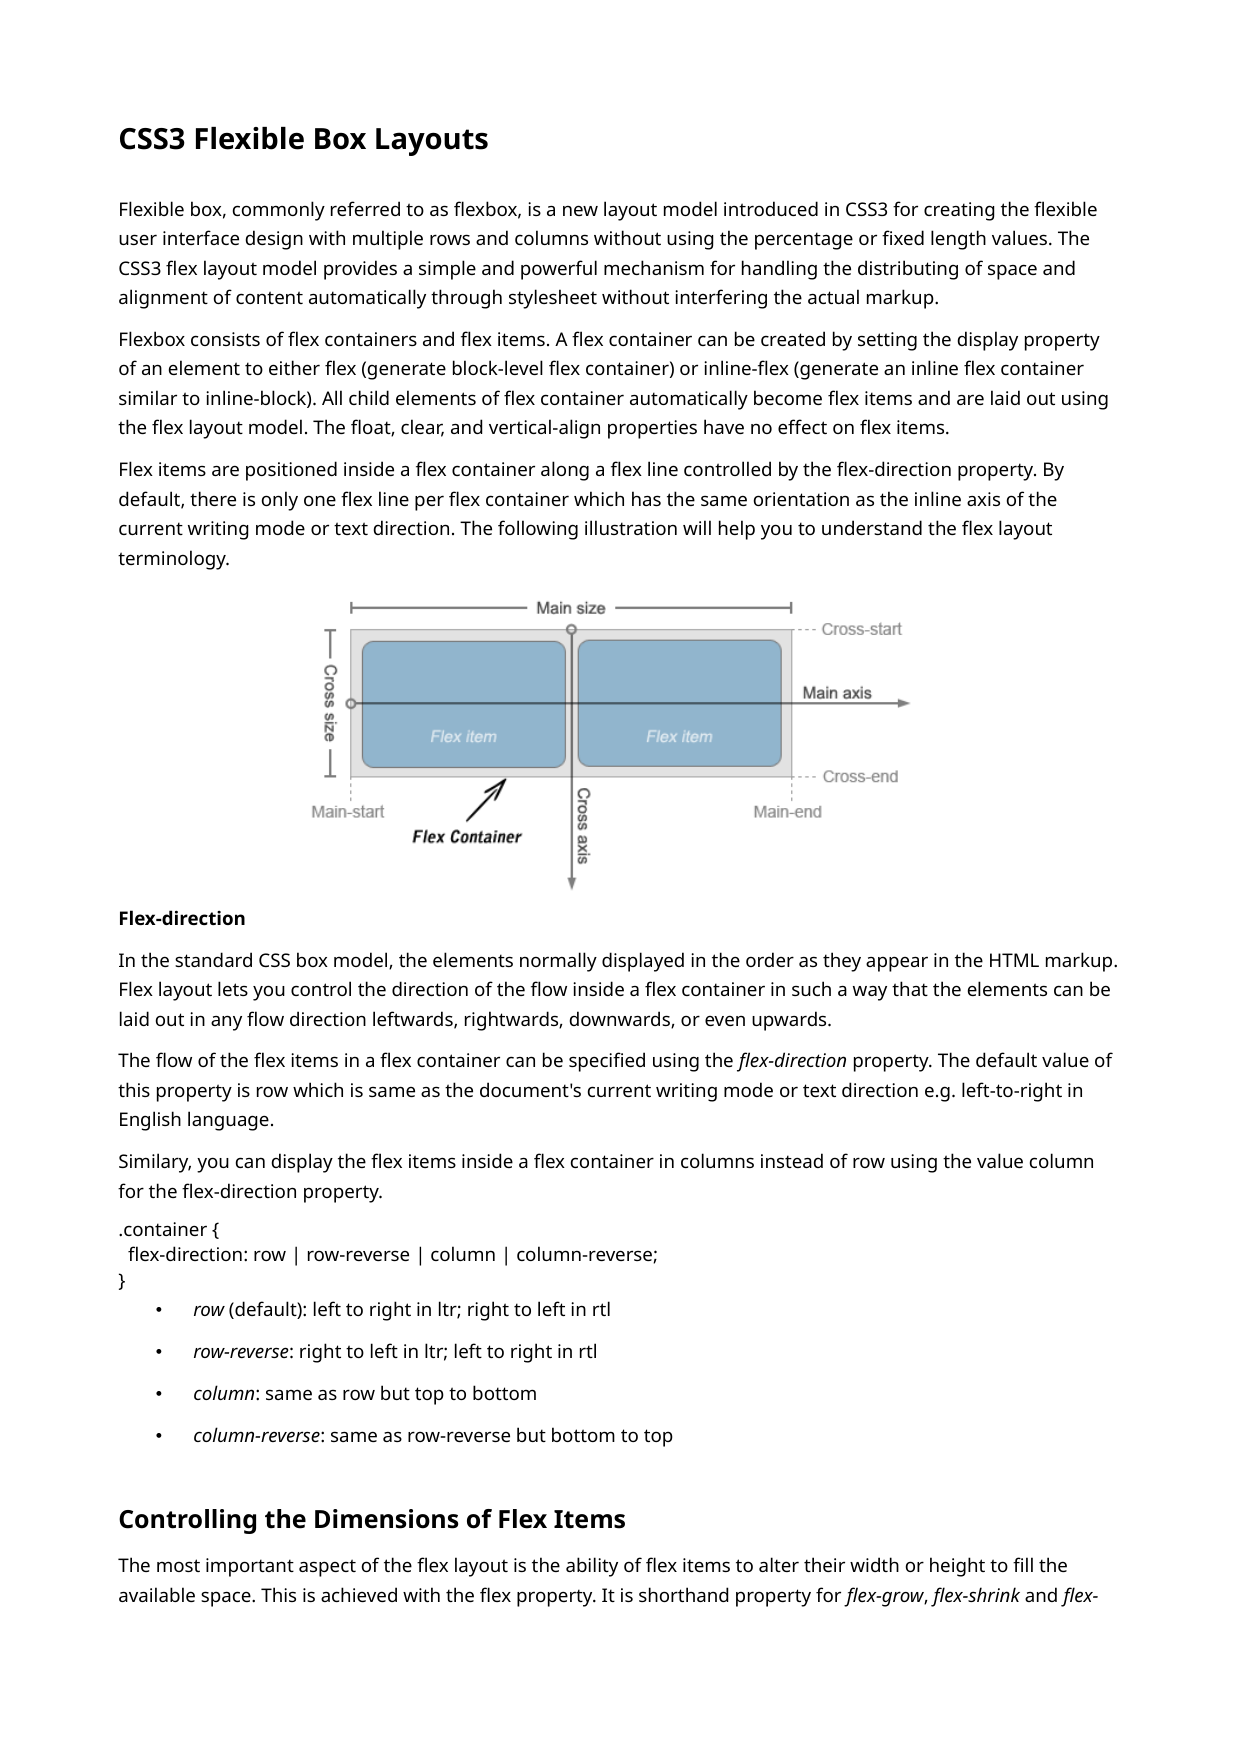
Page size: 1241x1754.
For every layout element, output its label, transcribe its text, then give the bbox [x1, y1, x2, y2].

text CSS3 Flexible Box Layouts [118, 118, 1122, 158]
picture [274, 582, 966, 906]
text flex-direction: row | row-reverse | column | column-reverse; [118, 1242, 1122, 1267]
text .container { [118, 1216, 1122, 1242]
list row-reverse: right to left in ltr; left to right in rtl [156, 1334, 1122, 1364]
text Flex-direction [118, 583, 1122, 931]
text The most important aspect of the flex layout is the ability of flex items to alter their width or height to fill the available space. This is achieved with the flex property. It is shorthand property for flex-grow, flex-shrink and flex- [118, 1548, 1122, 1607]
list column-reverse: same as row-reverse but bottom to top [156, 1418, 1122, 1448]
text Flex items are positioned inside a flex container along a flex line controlled by the flex-direction property. By default, there is only one flex line per flex container which has the same orientation as the inline axis of the current writing mode or text direction. The following illustration will help you to understand the flex layout terminology. [118, 452, 1122, 570]
text Flexible box, commonly referred to as flexbox, is a new layout model introduced in CSS3 for creating the flexible user interface design with multiple rows and columns without using the percentage or fixed length values. The CSS3 flex layout model provides a simple and powerful mechanism for handling the distributing of space and alignment of content automatically through stylesheet without interfering the actual markup. [118, 192, 1122, 310]
text Similary, you can display the flex items inside a flex container in columns instead of row using the value column for the flex-direction property. [118, 1145, 1122, 1204]
text The flow of the flex items in a flex container can be specified using the flex-direction property. The default value of this property is row which is same as the document's current writing mode or text direction e.g. left-to-right in English language. [118, 1044, 1122, 1132]
list row (default): left to right in ltr; right to left in rtl [156, 1293, 1122, 1322]
text } [118, 1267, 1122, 1293]
text Controlling the Dimensions of Flex Items [118, 1502, 1122, 1536]
text In the standard CSS box model, the elements normally displayed in the order as they appear in the HTML markup. Flex layout lets you control the direction of the flow inside a flex container in such a way that the elements can be laid out in any flow direction leftwards, rightwards, downwards, or even upwards. [118, 943, 1122, 1031]
text Flexbox consists of flex containers and flex items. A flex container can be created by setting the display property of an element to either flex (generate block-level flex container) or inline-flex (generate an inline flex container similar to inline-block). All child elements of flex container automatically become flex items and are laid out using the flex layout model. The float, clear, and vertical-align properties have no effect on flex items. [118, 322, 1122, 440]
list column: same as row but top to bottom [156, 1376, 1122, 1406]
